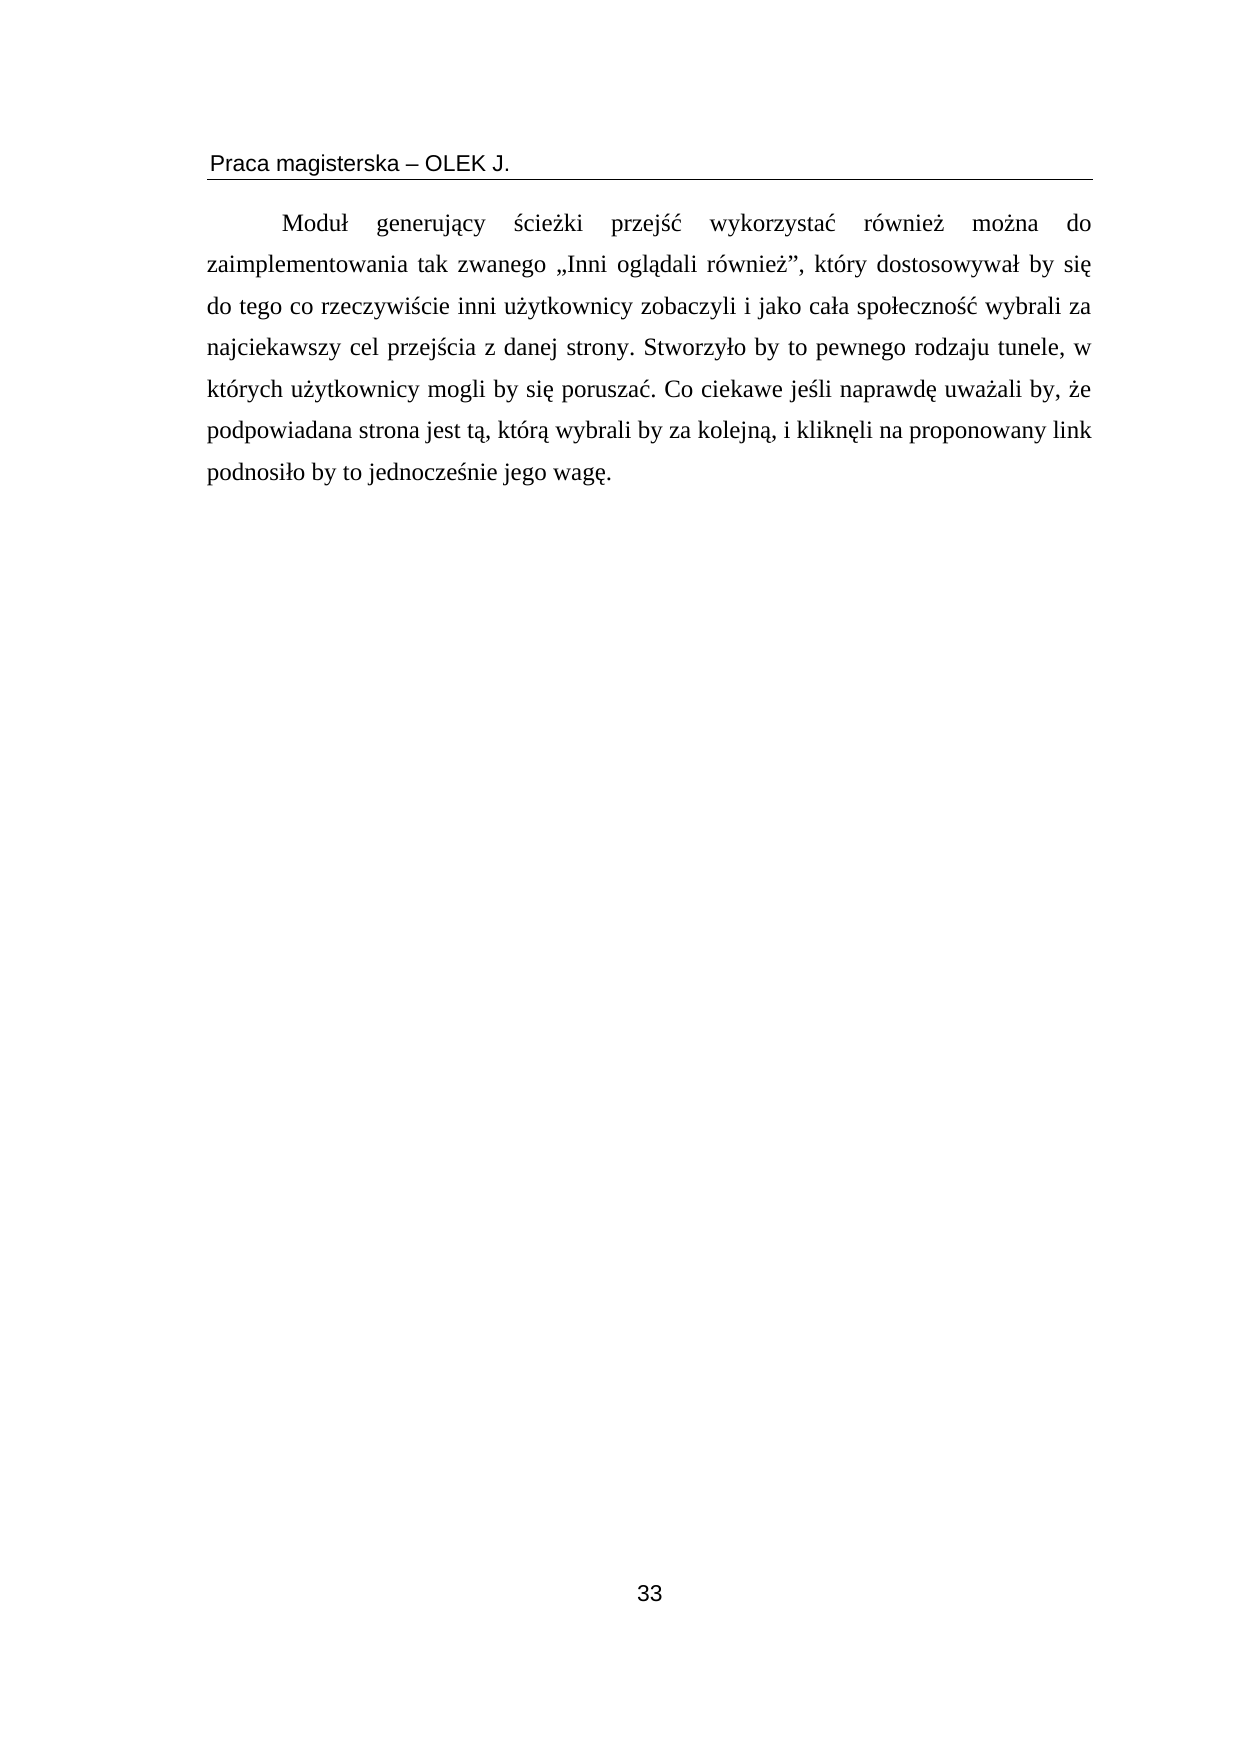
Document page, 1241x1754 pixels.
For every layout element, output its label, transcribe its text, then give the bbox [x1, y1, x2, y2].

text Moduł generujący ścieżki przejść wykorzystać również można do zaimplementowania tak zwanego „Inni oglądali również”, który dostosowywał by się do tego co rzeczywiście inni użytkownicy zobaczyli i jako cała społeczność wybrali za najciekawszy cel przejścia z danej strony. Stworzyło by to pewnego rodzaju tunele, w których użytkownicy mogli by się poruszać. Co ciekawe jeśli naprawdę uważali by, że podpowiadana strona jest tą, którą wybrali by za kolejną, i kliknęli na proponowany link podnosiło by to jednocześnie jego wagę. [207, 209, 1093, 486]
